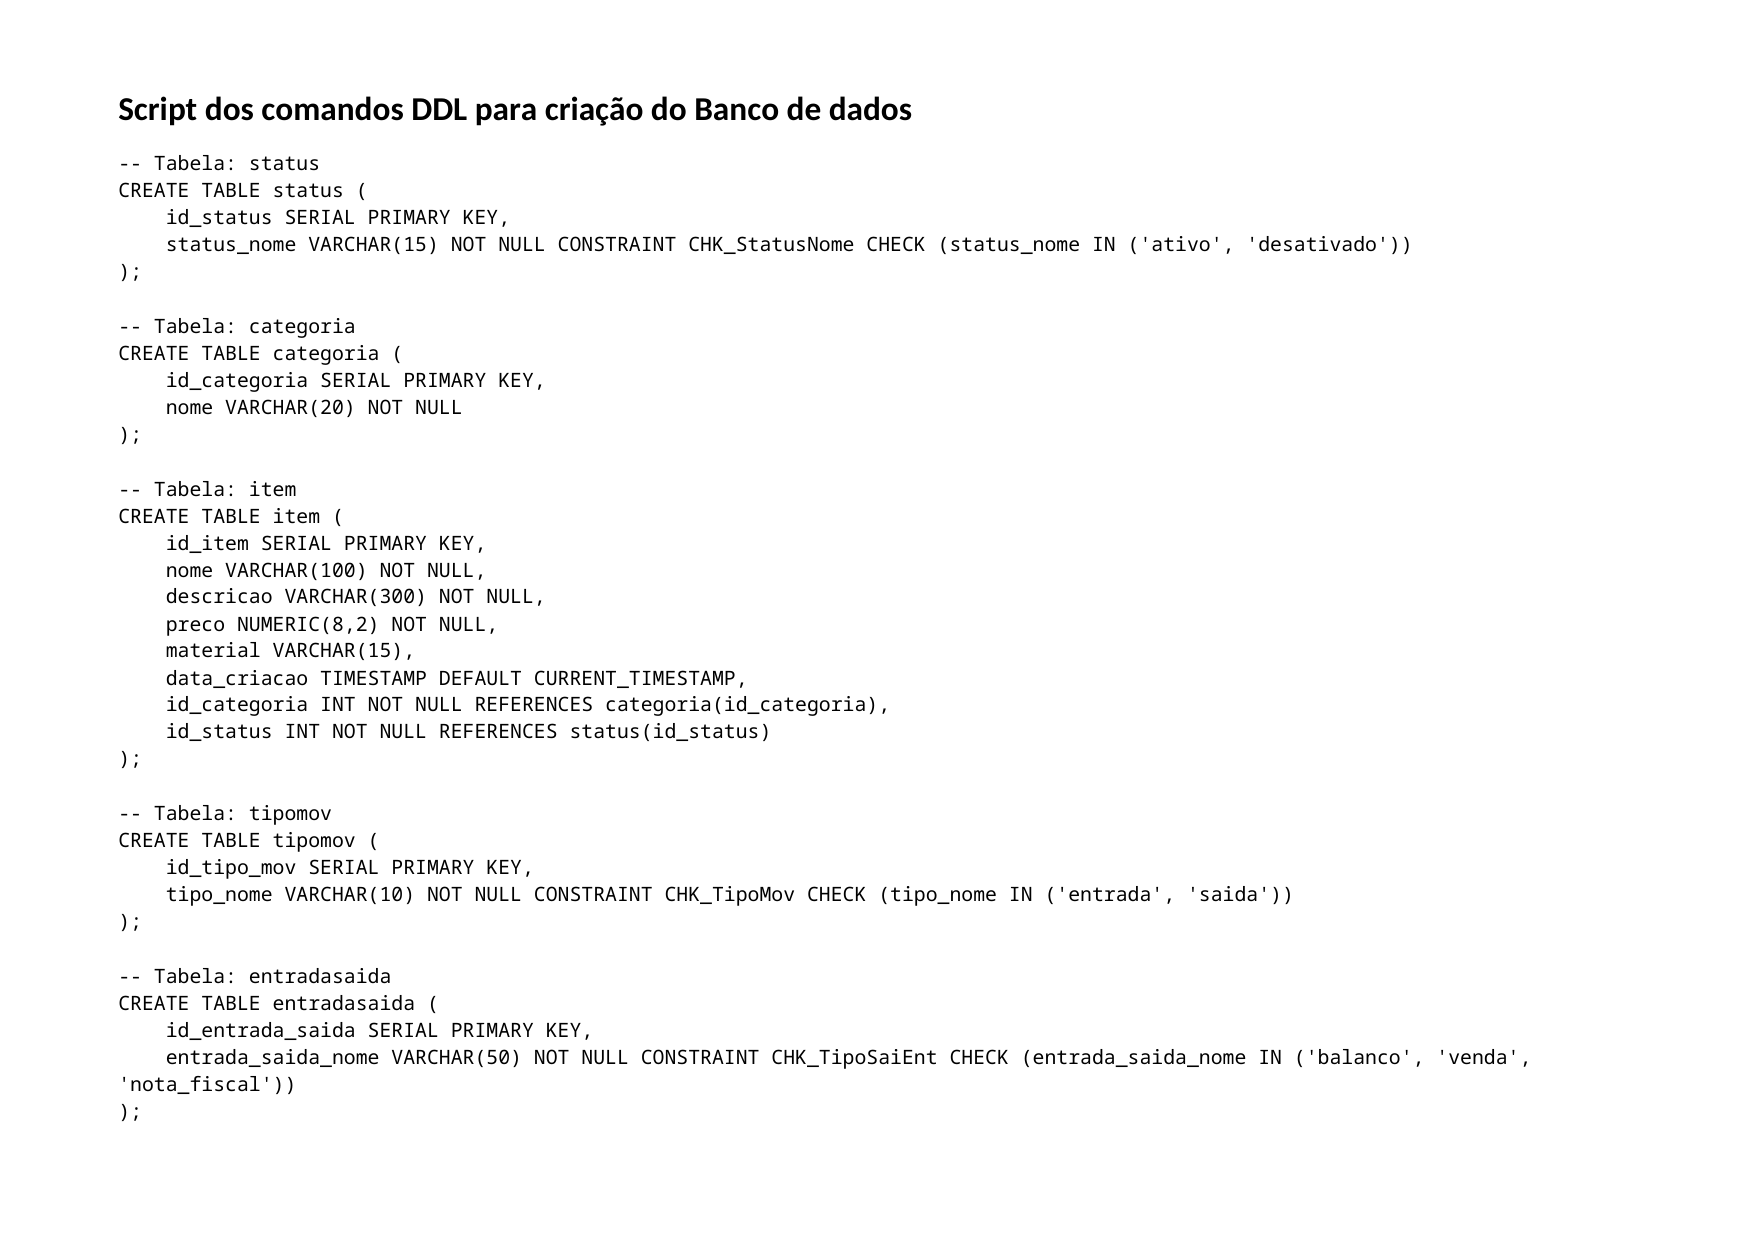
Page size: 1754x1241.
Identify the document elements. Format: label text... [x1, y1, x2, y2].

text CREATE TABLE item ( [118, 502, 1606, 529]
text nome VARCHAR(20) NOT NULL [118, 393, 1606, 420]
text ); [118, 257, 1606, 284]
text -- Tabela: status [118, 149, 1606, 176]
text id_categoria SERIAL PRIMARY KEY, [118, 366, 1606, 393]
text status_nome VARCHAR(15) NOT NULL CONSTRAINT CHK_StatusNome CHECK (status_nome IN ('ativo', 'desativado')) [118, 230, 1606, 257]
text tipo_nome VARCHAR(10) NOT NULL CONSTRAINT CHK_TipoMov CHECK (tipo_nome IN ('entrada', 'saida')) [118, 881, 1606, 908]
text -- Tabela: tipomov [118, 800, 1606, 827]
text data_criacao TIMESTAMP DEFAULT CURRENT_TIMESTAMP, [118, 664, 1606, 691]
text descricao VARCHAR(300) NOT NULL, [118, 583, 1606, 610]
text ); [118, 420, 1606, 447]
text id_status INT NOT NULL REFERENCES status(id_status) [118, 718, 1606, 745]
text id_tipo_mov SERIAL PRIMARY KEY, [118, 854, 1606, 881]
text -- Tabela: item [118, 475, 1606, 502]
text material VARCHAR(15), [118, 637, 1606, 664]
text Script dos comandos DDL para criação do Banco de dados [118, 88, 1606, 129]
text ); [118, 745, 1606, 772]
text id_categoria INT NOT NULL REFERENCES categoria(id_categoria), [118, 691, 1606, 718]
text CREATE TABLE status ( [118, 176, 1606, 203]
text -- Tabela: entradasaida [118, 963, 1606, 989]
text id_status SERIAL PRIMARY KEY, [118, 203, 1606, 230]
text preco NUMERIC(8,2) NOT NULL, [118, 610, 1606, 637]
text id_entrada_saida SERIAL PRIMARY KEY, [118, 1017, 1606, 1043]
text CREATE TABLE tipomov ( [118, 827, 1606, 854]
text ); [118, 908, 1606, 934]
text CREATE TABLE categoria ( [118, 339, 1606, 366]
text nome VARCHAR(100) NOT NULL, [118, 556, 1606, 583]
text ); [118, 1097, 1606, 1124]
text id_item SERIAL PRIMARY KEY, [118, 529, 1606, 556]
text entrada_saida_nome VARCHAR(50) NOT NULL CONSTRAINT CHK_TipoSaiEnt CHECK (entrada_saida_nome IN ('balanco', 'venda', 'nota_fiscal')) [118, 1043, 1606, 1097]
text -- Tabela: categoria [118, 312, 1606, 339]
text CREATE TABLE entradasaida ( [118, 989, 1606, 1017]
